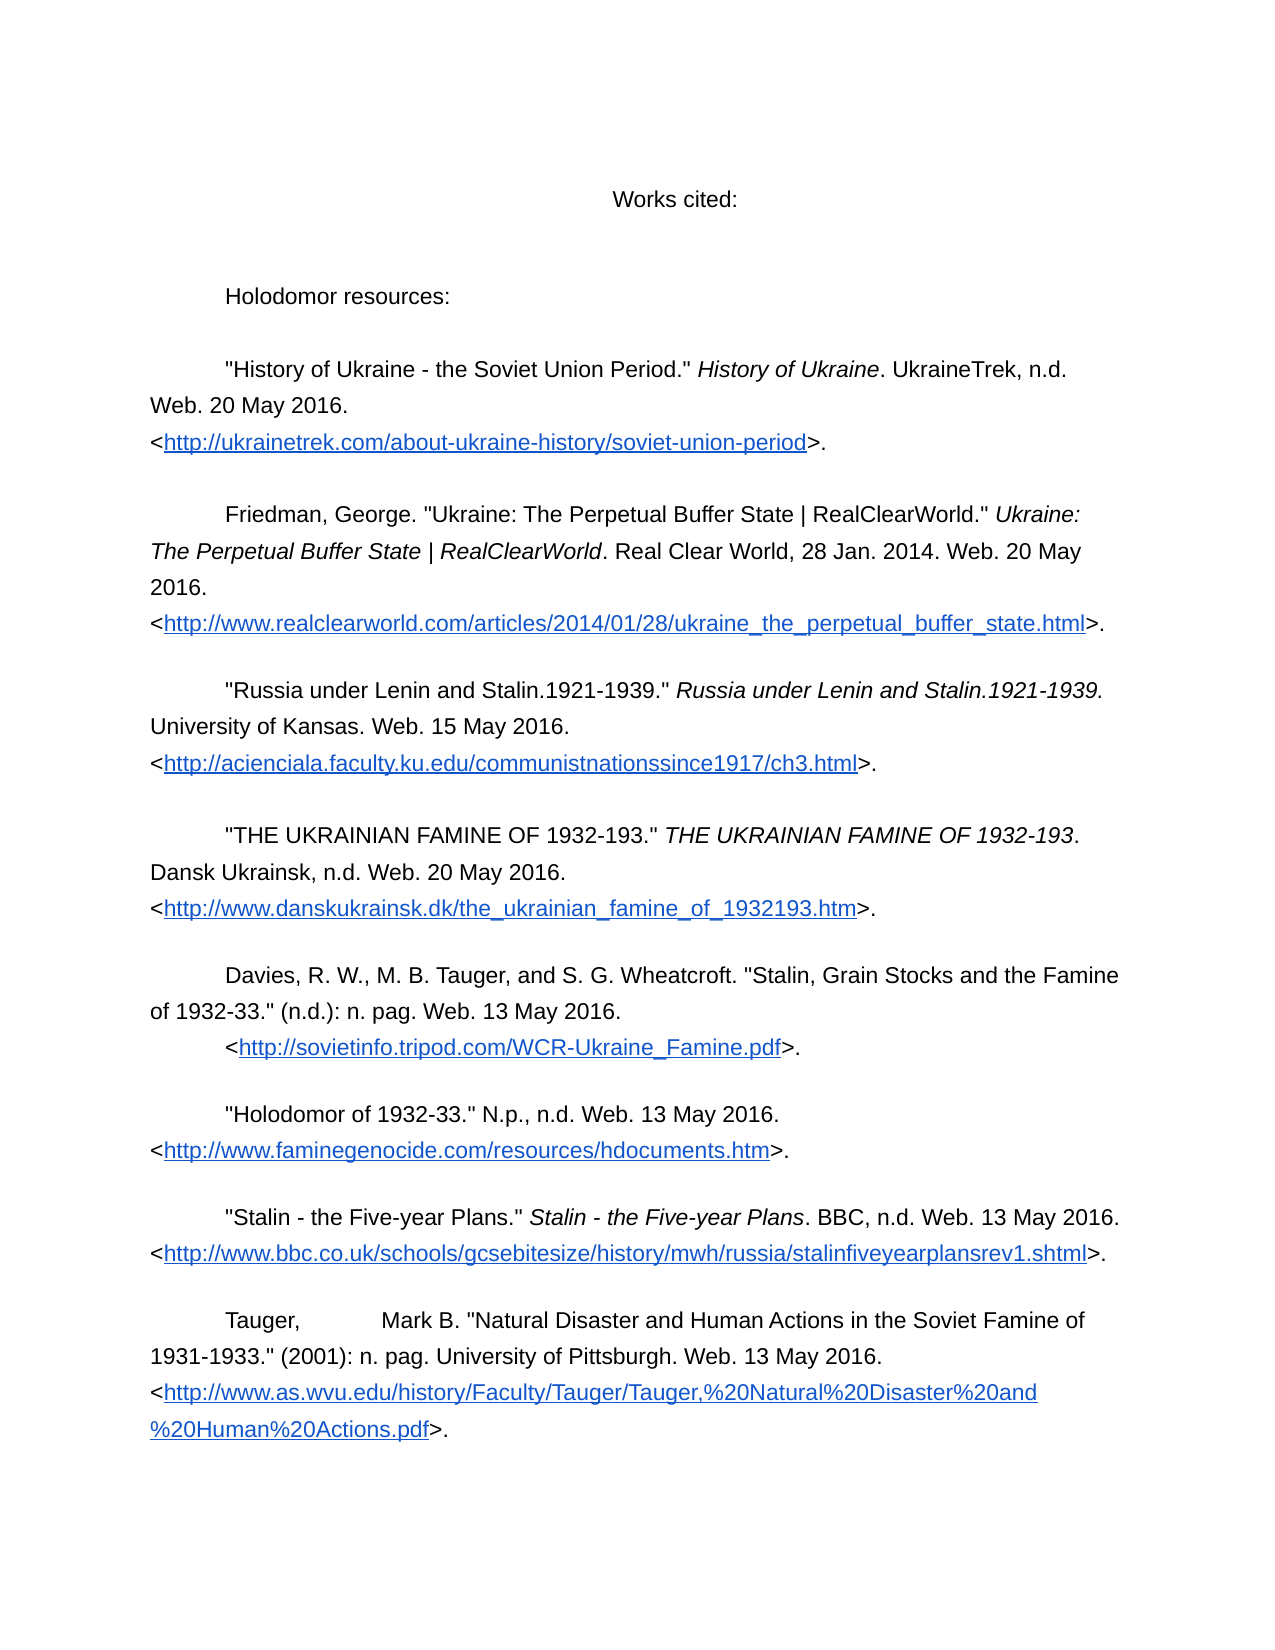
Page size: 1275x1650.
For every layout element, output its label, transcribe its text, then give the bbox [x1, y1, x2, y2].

text "History of Ukraine - the Soviet Union Period." History of Ukraine. UkraineTrek, n.d. Web. 20 May 2016. [150, 356, 1125, 418]
text "Holodomor of 1932-33." N.p., n.d. Web. 13 May 2016. <http://www.faminegenocide.com/resources/hdocuments.htm>. [150, 1101, 1125, 1163]
text Davies, R. W., M. B. Tauger, and S. G. Wheatcroft. "Stalin, Grain Stocks and the Famine of 1932-33." (n.d.): n. pag. Web. 13 May 2016. [150, 962, 1125, 1024]
text "THE UKRAINIAN FAMINE OF 1932-193." THE UKRAINIAN FAMINE OF 1932-193. Dansk Ukrainsk, n.d. Web. 20 May 2016. <http://www.danskukrainsk.dk/the_ukrainian_famine_of_1932193.htm>. [150, 822, 1125, 921]
text Tauger, Mark B. "Natural Disaster and Human Actions in the Soviet Famine of 1931-1933." (2001): n. pag. University of Pittsburgh. Web. 13 May 2016. <http://www.as.wvu.edu/history/Faculty/Tauger/Tauger,%20Natural%20Disaster%20and%20Human%20Actions.pdf>. [150, 1307, 1125, 1442]
text Works cited: [150, 186, 1125, 213]
text <http://ukrainetrek.com/about-ukraine-history/soviet-union-period>. [150, 428, 1125, 455]
text <http://sovietinfo.tripod.com/WCR-Ukraine_Famine.pdf>. [150, 1034, 1125, 1061]
text Friedman, George. "Ukraine: The Perpetual Buffer State | RealClearWorld." Ukraine: The Perpetual Buffer State | RealClearWorld. Real Clear World, 28 Jan. 2014. Web. 20 May 2016. <http://www.realclearworld.com/articles/2014/01/28/ukraine_the_perpetual_buffer_state.html>. [150, 501, 1125, 637]
text Holodomor resources: [150, 283, 1125, 309]
text "Stalin - the Five-year Plans." Stalin - the Five-year Plans. BBC, n.d. Web. 13 May 2016. <http://www.bbc.co.uk/schools/gcsebitesize/history/mwh/russia/stalinfiveyearplansrev1.shtml>. [150, 1204, 1125, 1266]
text "Russia under Lenin and Stalin.1921-1939." Russia under Lenin and Stalin.1921-1939. University of Kansas. Web. 15 May 2016. <http://acienciala.faculty.ku.edu/communistnationssince1917/ch3.html>. [150, 677, 1125, 776]
